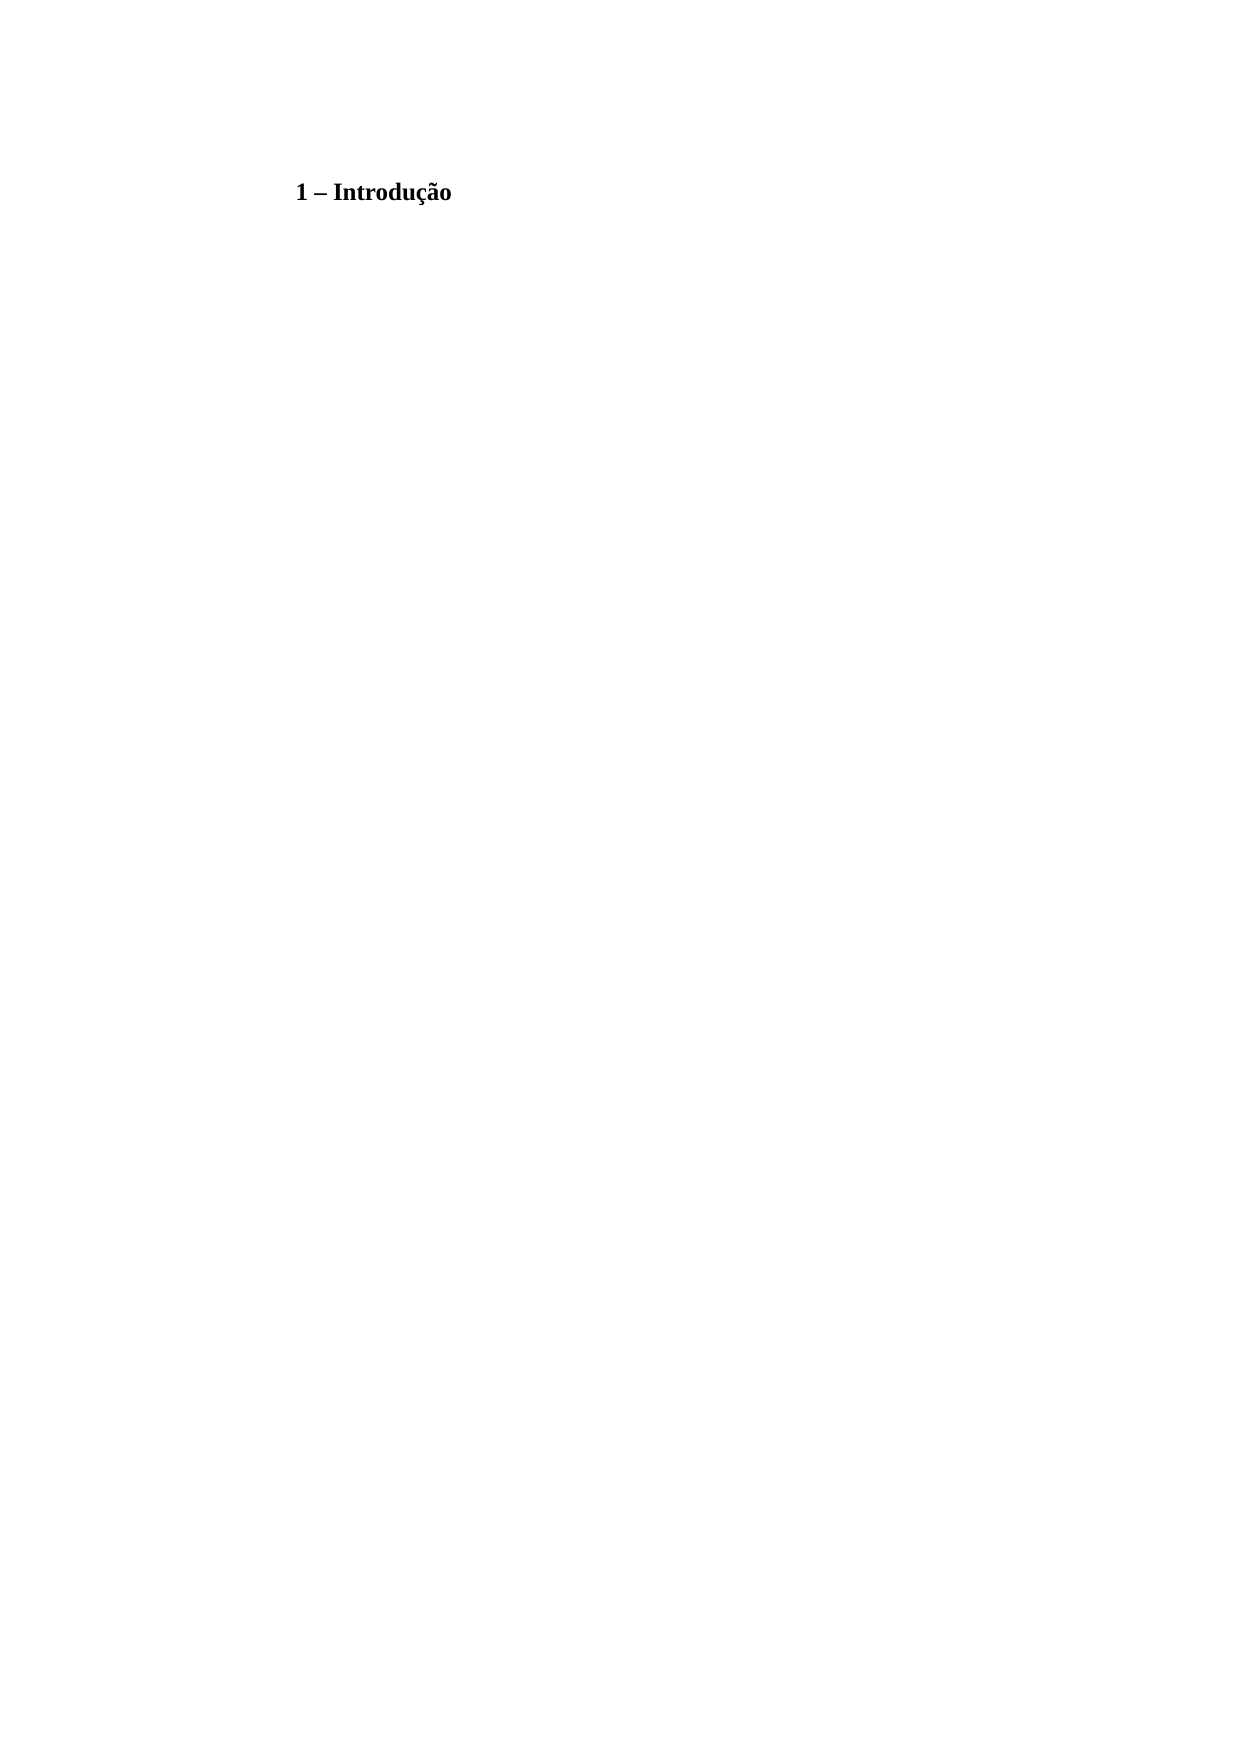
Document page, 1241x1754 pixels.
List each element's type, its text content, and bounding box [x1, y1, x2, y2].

text 1 – Introdução [177, 177, 1122, 206]
